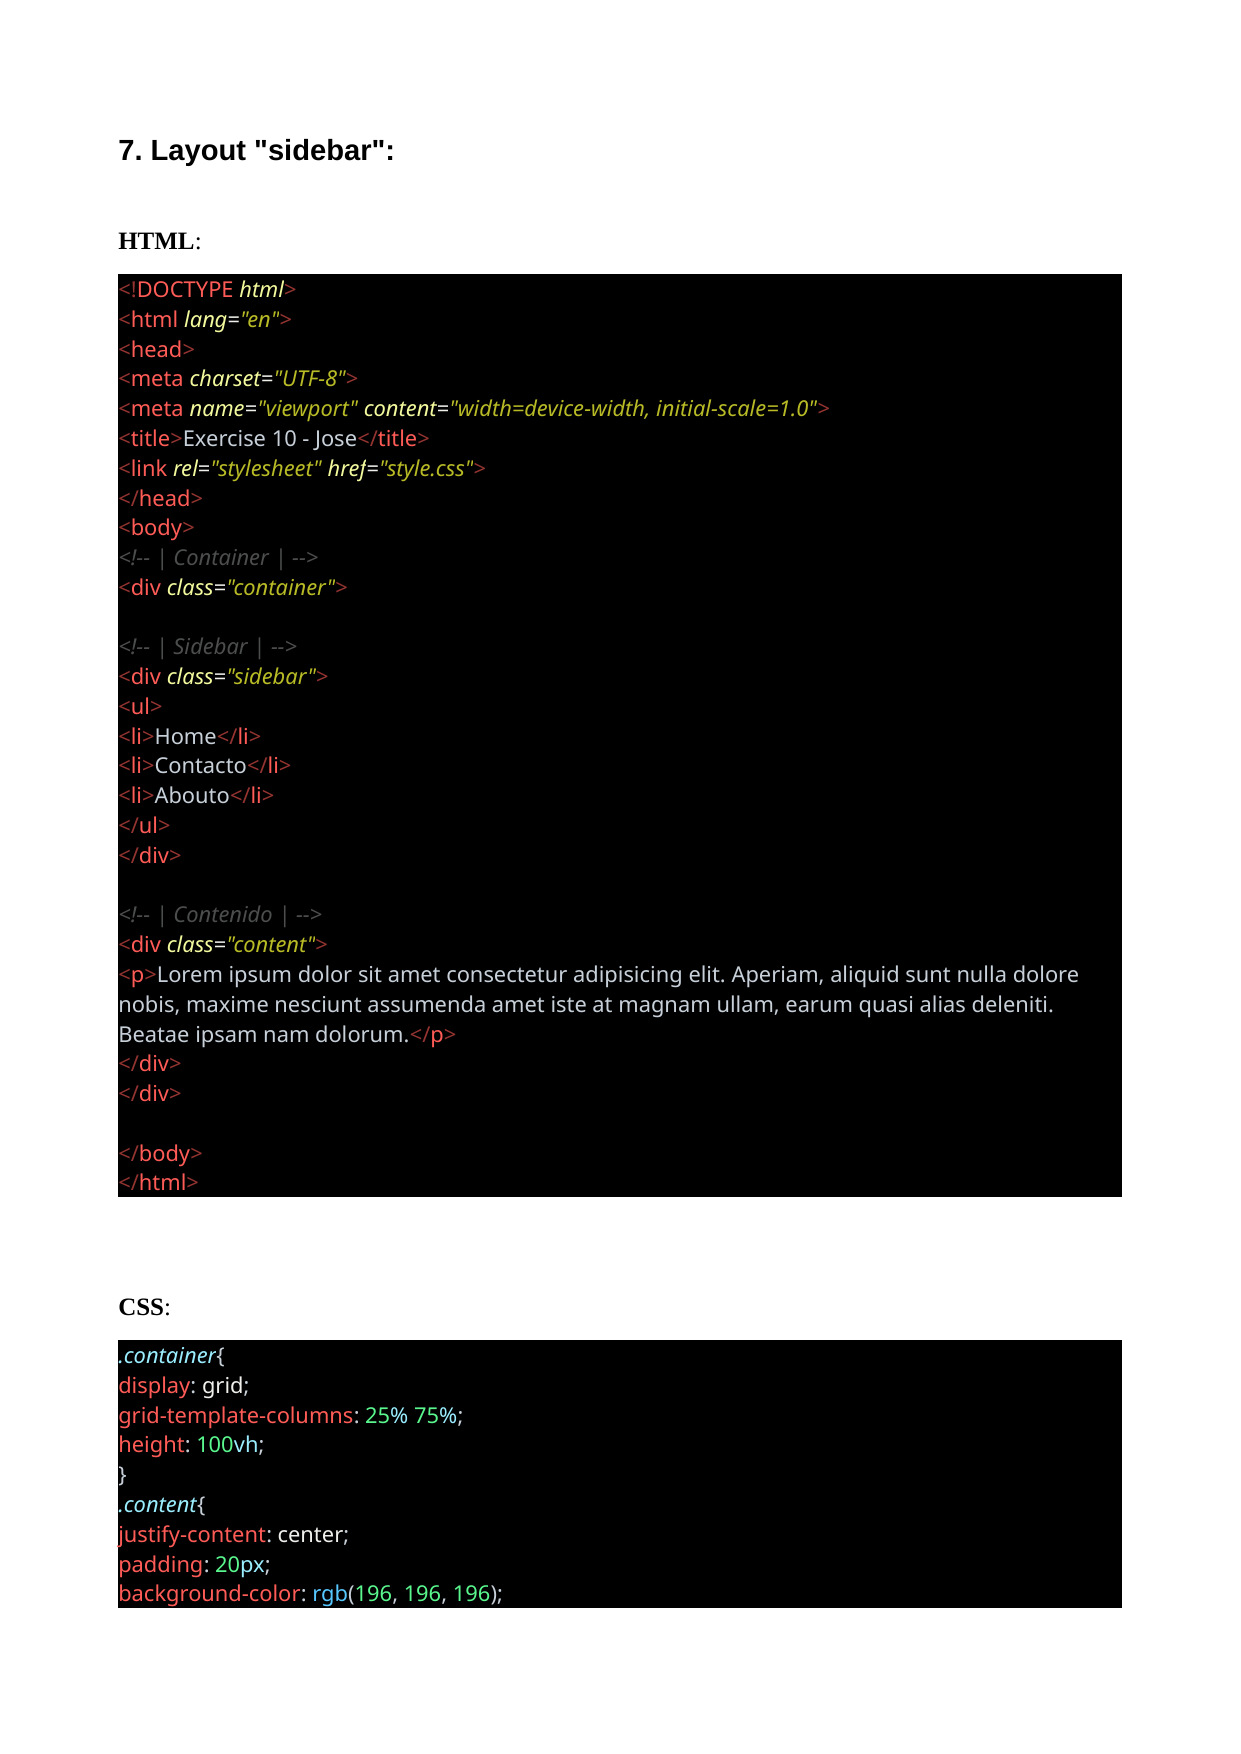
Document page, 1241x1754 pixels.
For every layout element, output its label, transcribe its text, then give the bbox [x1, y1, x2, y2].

text HTML: [118, 226, 1122, 255]
table_header .container{ display: grid; grid-template-columns: 25% 75%; height: 100vh; } .content{ justify-content: center; padding: 20px; background-color: rgb(196, 196, 196); [118, 1340, 1122, 1608]
subtitle 7. Layout "sidebar": [118, 133, 1122, 166]
table_header <!DOCTYPE html> <html lang="en"> <head> <meta charset="UTF-8"> <meta name="viewport" content="width=device-width, initial-scale=1.0"> <title>Exercise 10 - Jose</title> <link rel="stylesheet" href="style.css"> </head> <body> <!-- | Container | --> <div class="container"> <!-- | Sidebar | --> <div class="sidebar"> <ul> <li>Home</li> <li>Contacto</li> <li>Abouto</li> </ul> </div> <!-- | Contenido | --> <div class="content"> <p>Lorem ipsum dolor sit amet consectetur adipisicing elit. Aperiam, aliquid sunt nulla dolore nobis, maxime nesciunt assumenda amet iste at magnam ullam, earum quasi alias deleniti. Beatae ipsam nam dolorum.</p> </div> </div> </body> </html> [118, 274, 1122, 1197]
text CSS: [118, 1292, 1122, 1321]
